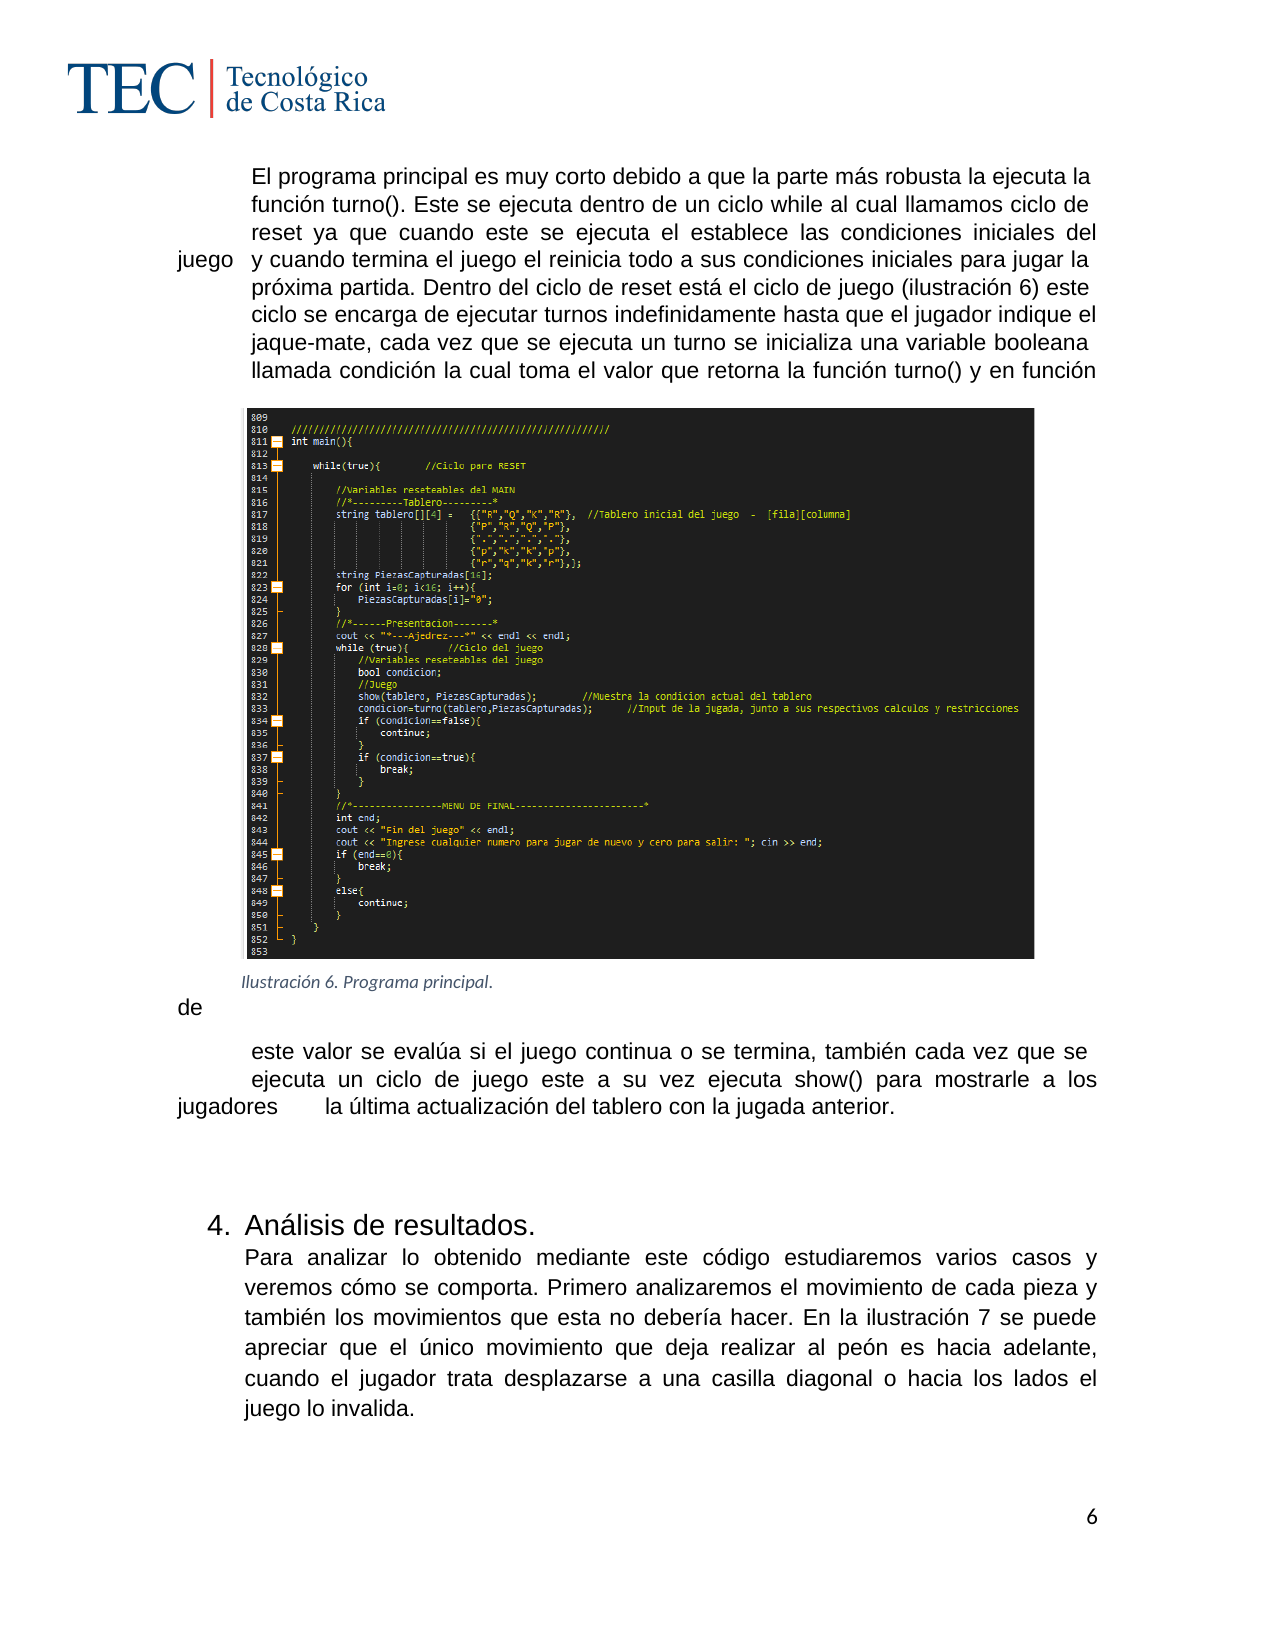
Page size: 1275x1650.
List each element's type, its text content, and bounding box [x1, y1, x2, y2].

list Análisis de resultados. [207, 1208, 1098, 1242]
text este valor se evalúa si el juego continua o se termina, también cada vez que se ejecuta un ciclo de juego este a su vez ejecuta show() para mostrarle a los jugadores la última actualización del tablero con la jugada anterior. [177, 1038, 1098, 1119]
text El programa principal es muy corto debido a que la parte más robusta la ejecuta la función turno(). Este se ejecuta dentro de un ciclo while al cual llamamos ciclo de reset ya que cuando este se ejecuta el establece las condiciones iniciales del juego y cuando termina el juego el reinicia todo a sus condiciones iniciales para jugar la próxima partida. Dentro del ciclo de reset está el ciclo de juego (ilustración 6) este ciclo se encarga de ejecutar turnos indefinidamente hasta que el jugador indique el jaque-mate, cada vez que se ejecuta un turno se inicializa una variable booleana llamada condición la cual toma el valor que retorna la función turno() y en función de [177, 163, 1098, 1020]
list Para analizar lo obtenido mediante este código estudiaremos varios casos y veremos cómo se comporta. Primero analizaremos el movimiento de cada pieza y también los movimientos que esta no debería hacer. En la ilustración 7 se puede apreciar que el único movimiento que deja realizar al peón es hacia adelante, cuando el jugador trata desplazarse a una casilla diagonal o hacia los lados el juego lo invalida. [244, 1244, 1098, 1421]
text Ilustración 6. Programa principal. [241, 971, 1034, 994]
